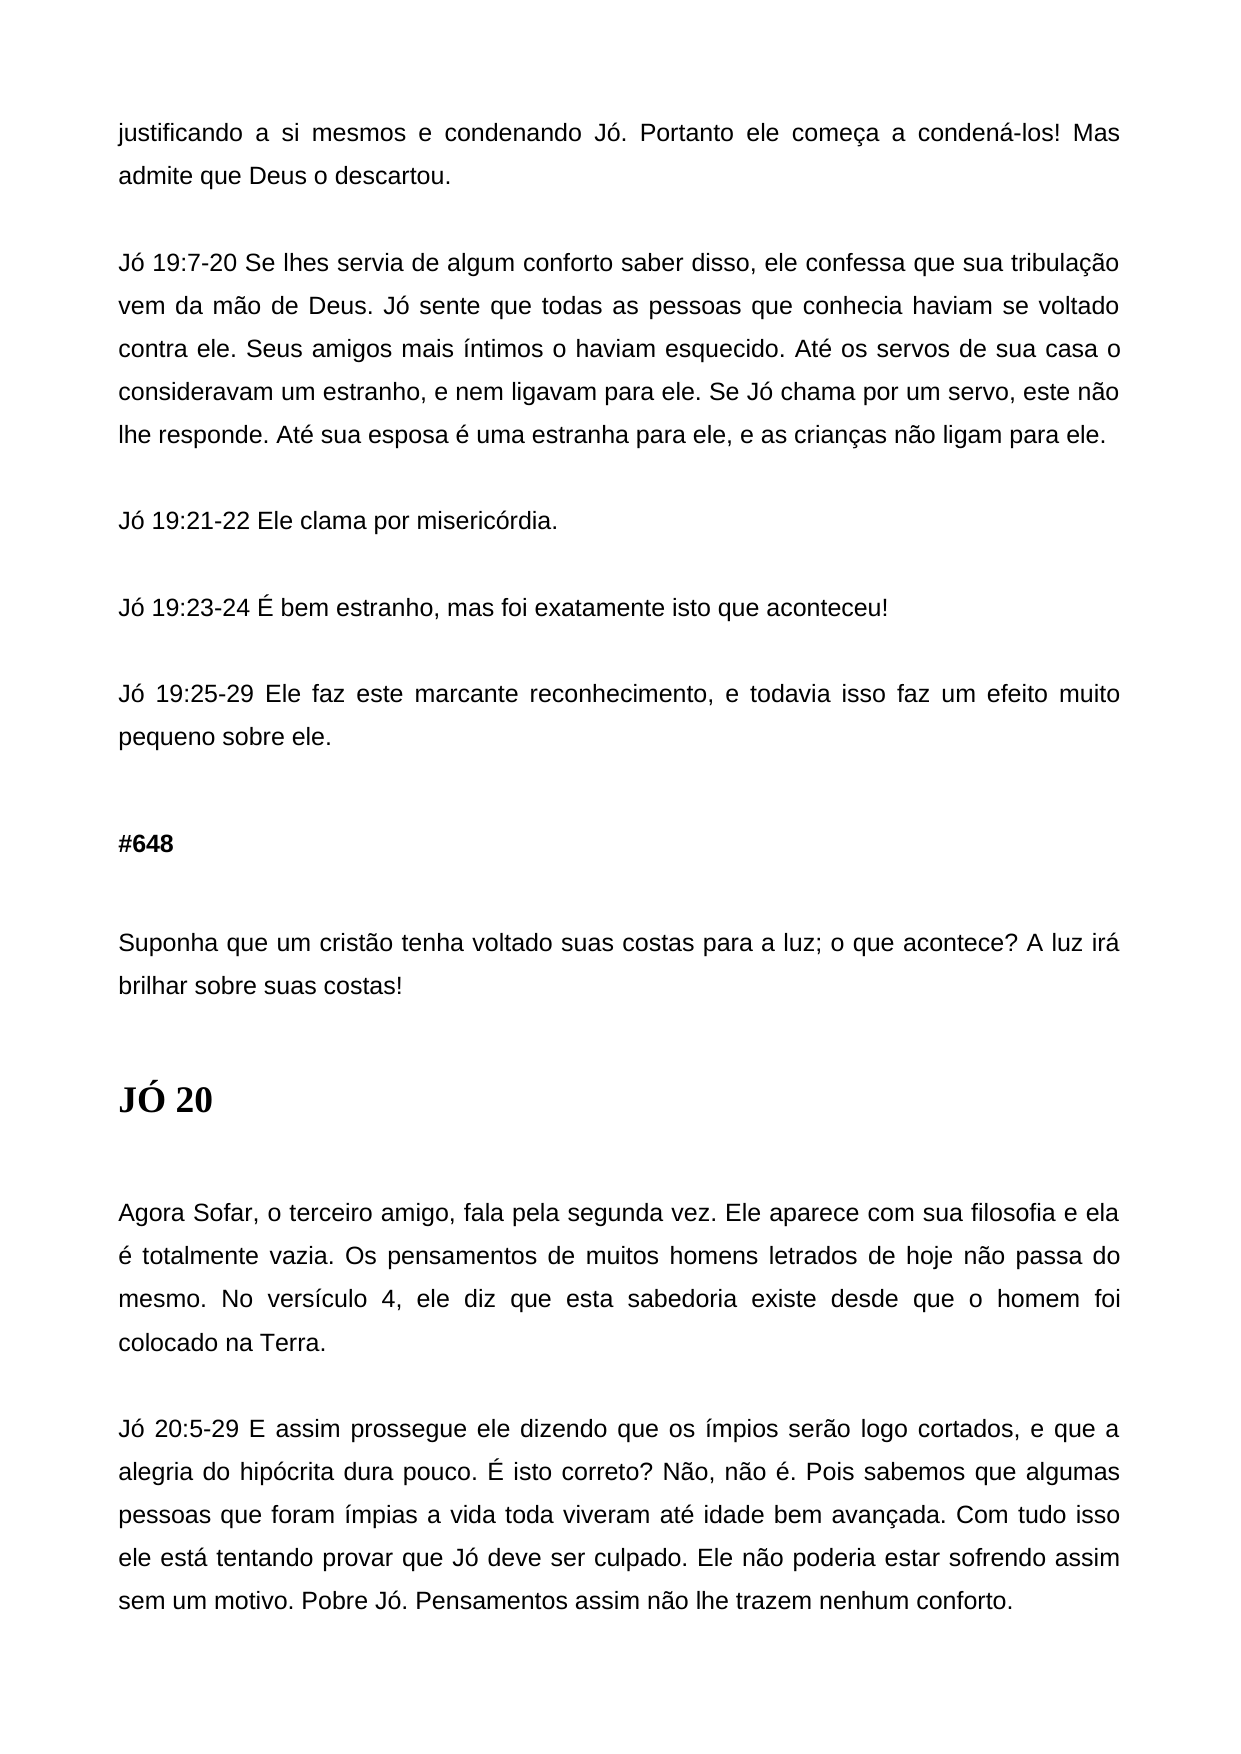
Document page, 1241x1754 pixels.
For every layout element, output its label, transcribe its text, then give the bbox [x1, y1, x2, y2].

text Jó 19:25-29 Ele faz este marcante reconhecimento, e todavia isso faz um efeito muito pequeno sobre ele. [118, 679, 1122, 751]
text Suponha que um cristão tenha voltado suas costas para a luz; o que acontece? A luz irá brilhar sobre suas costas! [118, 928, 1122, 999]
text Jó 20:5-29 E assim prossegue ele dizendo que os ímpios serão logo cortados, e que a alegria do hipócrita dura pouco. É isto correto? Não, não é. Pois sabemos que algumas pessoas que foram ímpias a vida toda viveram até idade bem avançada. Com tudo isso ele está tentando provar que Jó deve ser culpado. Ele não poderia estar sofrendo assim sem um motivo. Pobre Jó. Pensamentos assim não lhe trazem nenhum conforto. [118, 1414, 1122, 1615]
text justificando a si mesmos e condenando Jó. Portanto ele começa a condená-los! Mas admite que Deus o descartou. [118, 118, 1122, 190]
text Jó 19:7-20 Se lhes servia de algum conforto saber disso, ele confessa que sua tribulação vem da mão de Deus. Jó sente que todas as pessoas que conhecia haviam se voltado contra ele. Seus amigos mais íntimos o haviam esquecido. Até os servos de sua casa o consideravam um estranho, e nem ligavam para ele. Se Jó chama por um servo, este não lhe responde. Até sua esposa é uma estranha para ele, e as crianças não ligam para ele. [118, 247, 1122, 449]
text Agora Sofar, o terceiro amigo, fala pela segunda vez. Ele aparece com sua filosofia e ela é totalmente vazia. Os pensamentos de muitos homens letrados de hoje não passa do mesmo. No versículo 4, ele diz que esta sabedoria existe desde que o homem foi colocado na Terra. [118, 1198, 1122, 1356]
text Jó 19:21-22 Ele clama por misericórdia. [118, 506, 1122, 535]
text Jó 19:23-24 É bem estranho, mas foi exatamente isto que aconteceu! [118, 592, 1122, 621]
subtitle #648 [118, 829, 1122, 858]
subtitle JÓ 20 [118, 1078, 1122, 1121]
